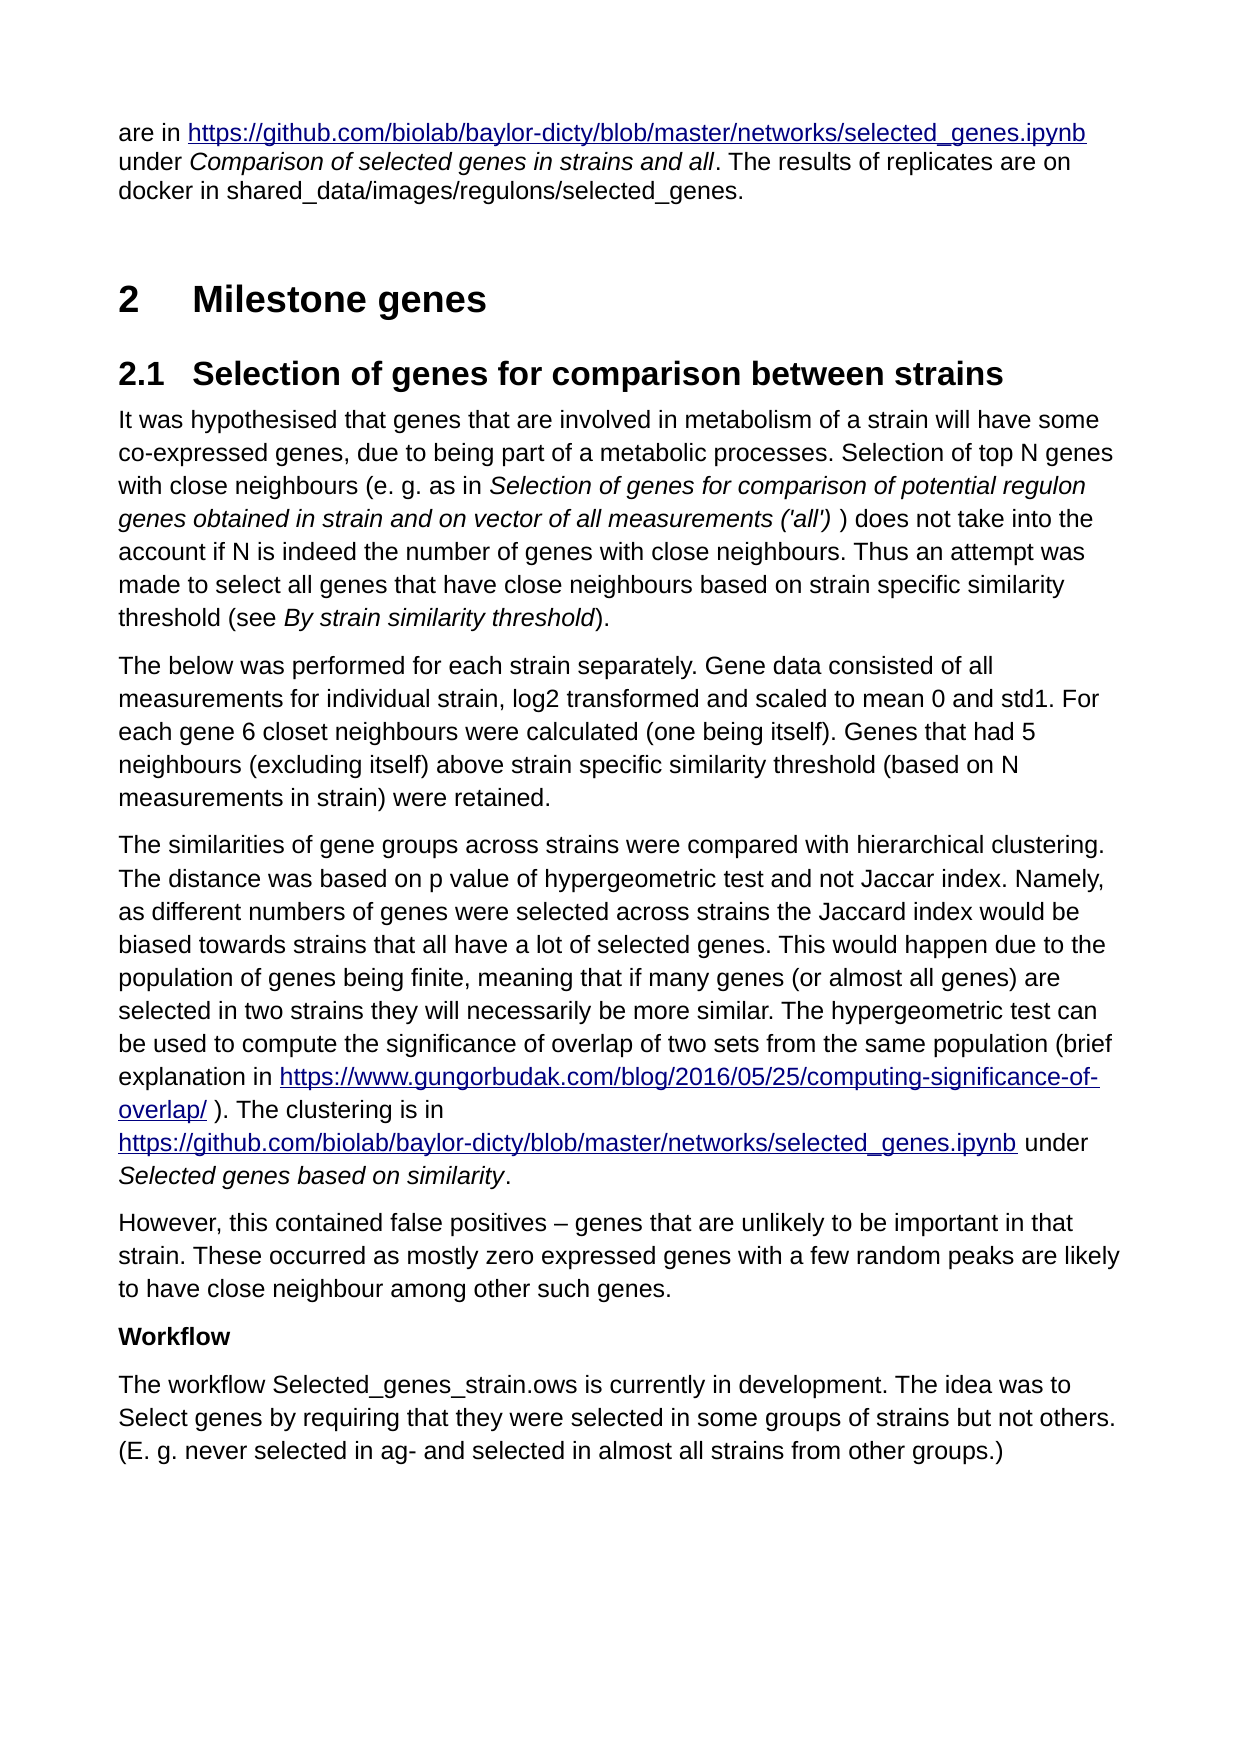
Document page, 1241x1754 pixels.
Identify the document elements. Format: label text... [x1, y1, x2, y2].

subtitle Selection of genes for comparison between strains [118, 354, 1122, 393]
text However, this contained false positives – genes that are unlikely to be important in that strain. These occurred as mostly zero expressed genes with a few random peaks are likely to have close neighbour among other such genes. [118, 1208, 1122, 1303]
text The below was performed for each strain separately. Gene data consisted of all measurements for individual strain, log2 transformed and scaled to mean 0 and std1. For each gene 6 closet neighbours were calculated (one being itself). Genes that had 5 neighbours (excluding itself) above strain specific similarity threshold (based on N measurements in strain) were retained. [118, 651, 1122, 812]
text The similarities of gene groups across strains were compared with hierarchical clustering. The distance was based on p value of hypergeometric test and not Jaccar index. Namely, as different numbers of genes were selected across strains the Jaccard index would be biased towards strains that all have a lot of selected genes. This would happen due to the population of genes being finite, meaning that if many genes (or almost all genes) are selected in two strains they will necessarily be more similar. The hypergeometric test can be used to compute the significance of overlap of two sets from the same population (brief explanation in https://www.gungorbudak.com/blog/2016/05/25/computing-significance-of-overlap/ ). The clustering is in https://github.com/biolab/baylor-dicty/blob/master/networks/selected_genes.ipynb under Selected genes based on similarity. [118, 831, 1122, 1189]
subtitle Milestone genes [118, 277, 1122, 321]
text It was hypothesised that genes that are involved in metabolism of a strain will have some co-expressed genes, due to being part of a metabolic processes. Selection of top N genes with close neighbours (e. g. as in Selection of genes for comparison of potential regulon genes obtained in strain and on vector of all measurements ('all') ) does not take into the account if N is indeed the number of genes with close neighbours. Thus an attempt was made to select all genes that have close neighbours based on strain specific similarity threshold (see By strain similarity threshold). [118, 405, 1122, 632]
text Workflow [118, 1322, 1122, 1351]
text The workflow Selected_genes_strain.ows is currently in development. The idea was to Select genes by requiring that they were selected in some groups of strains but not others. (E. g. never selected in ag- and selected in almost all strains from other groups.) [118, 1369, 1122, 1464]
text are in https://github.com/biolab/baylor-dicty/blob/master/networks/selected_genes.ipynb under Comparison of selected genes in strains and all. The results of replicates are on docker in shared_data/images/regulons/selected_genes. [118, 118, 1122, 204]
